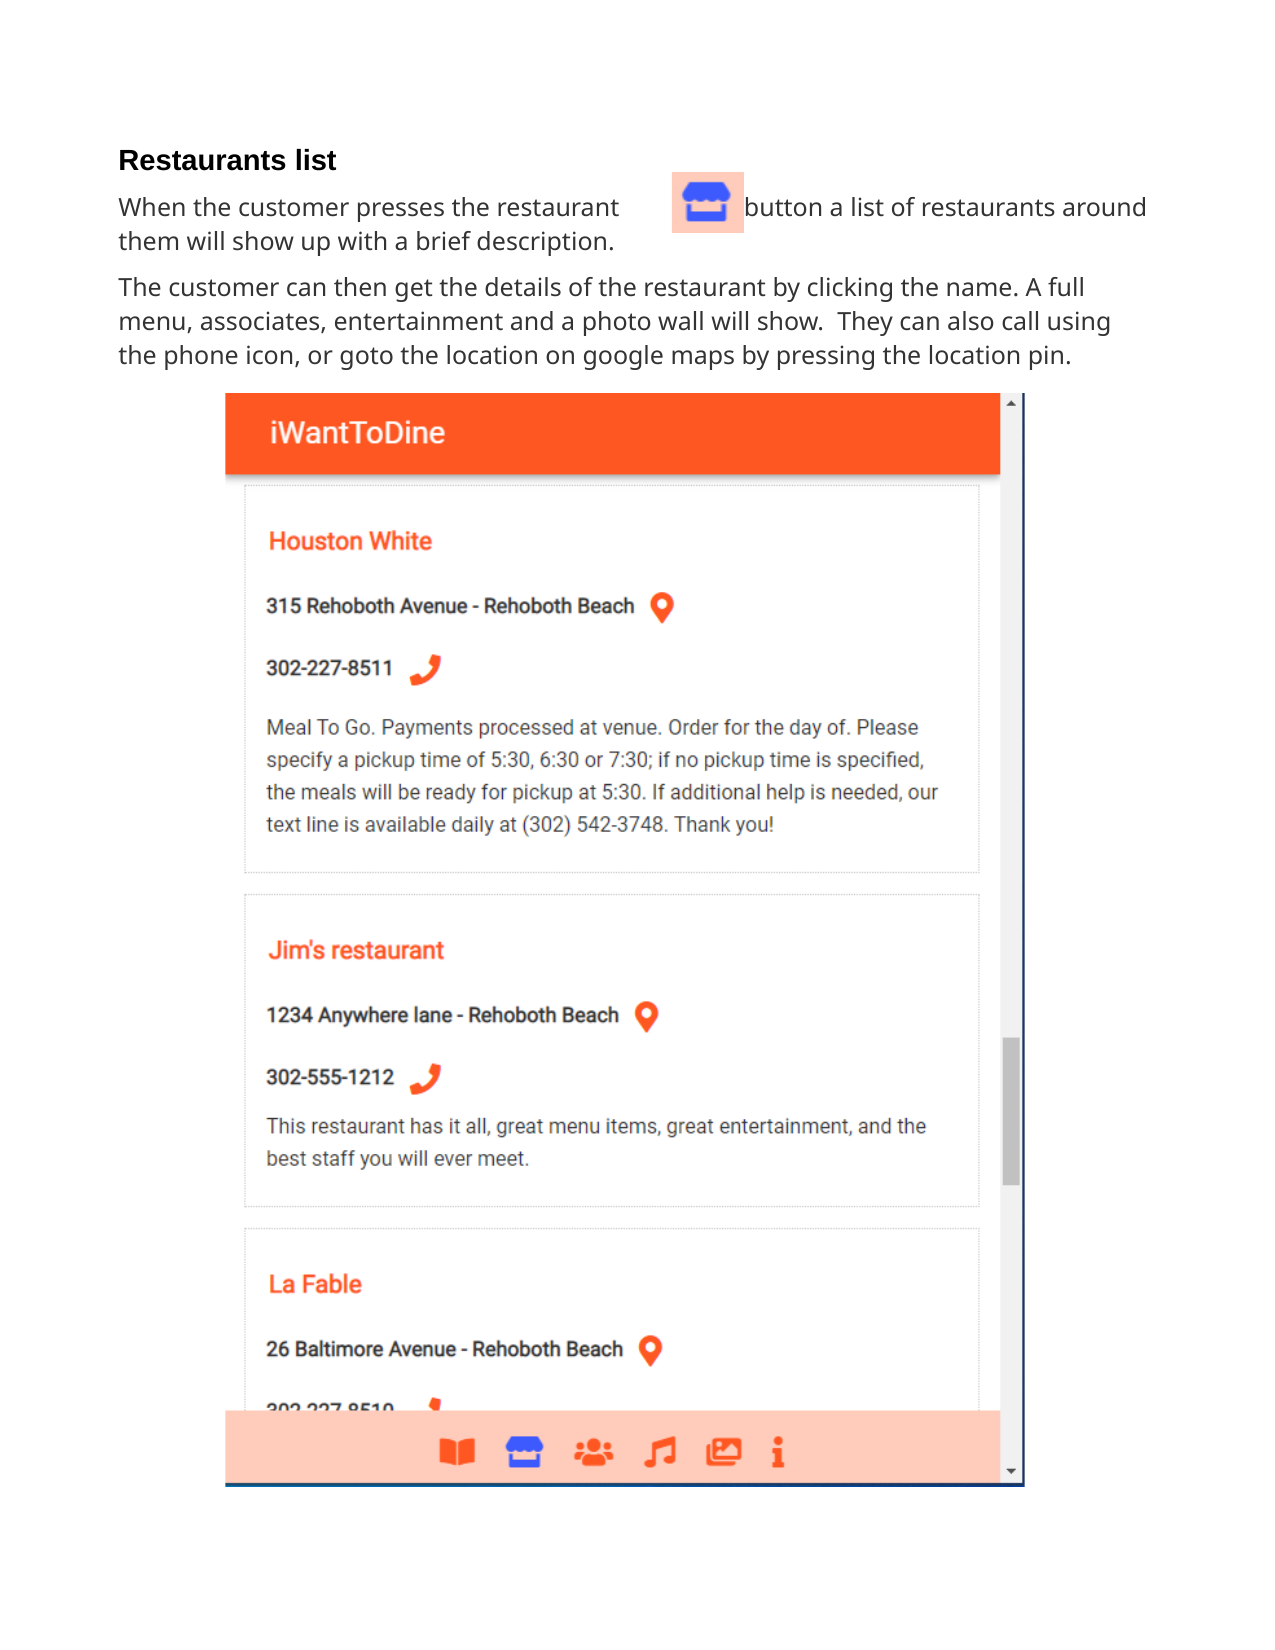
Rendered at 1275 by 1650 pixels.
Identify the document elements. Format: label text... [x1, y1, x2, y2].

subtitle Restaurants list [118, 143, 1157, 177]
text When the customer presses the restaurant button a list of restaurants around them will show up with a brief description. [118, 189, 1157, 257]
picture [671, 172, 744, 233]
picture [225, 393, 1025, 1487]
text The customer can then get the details of the restaurant by clicking the name. A full menu, associates, entertainment and a photo wall will show. They can also call using the phone icon, or goto the location on google maps by pressing the location pin. [118, 270, 1157, 372]
